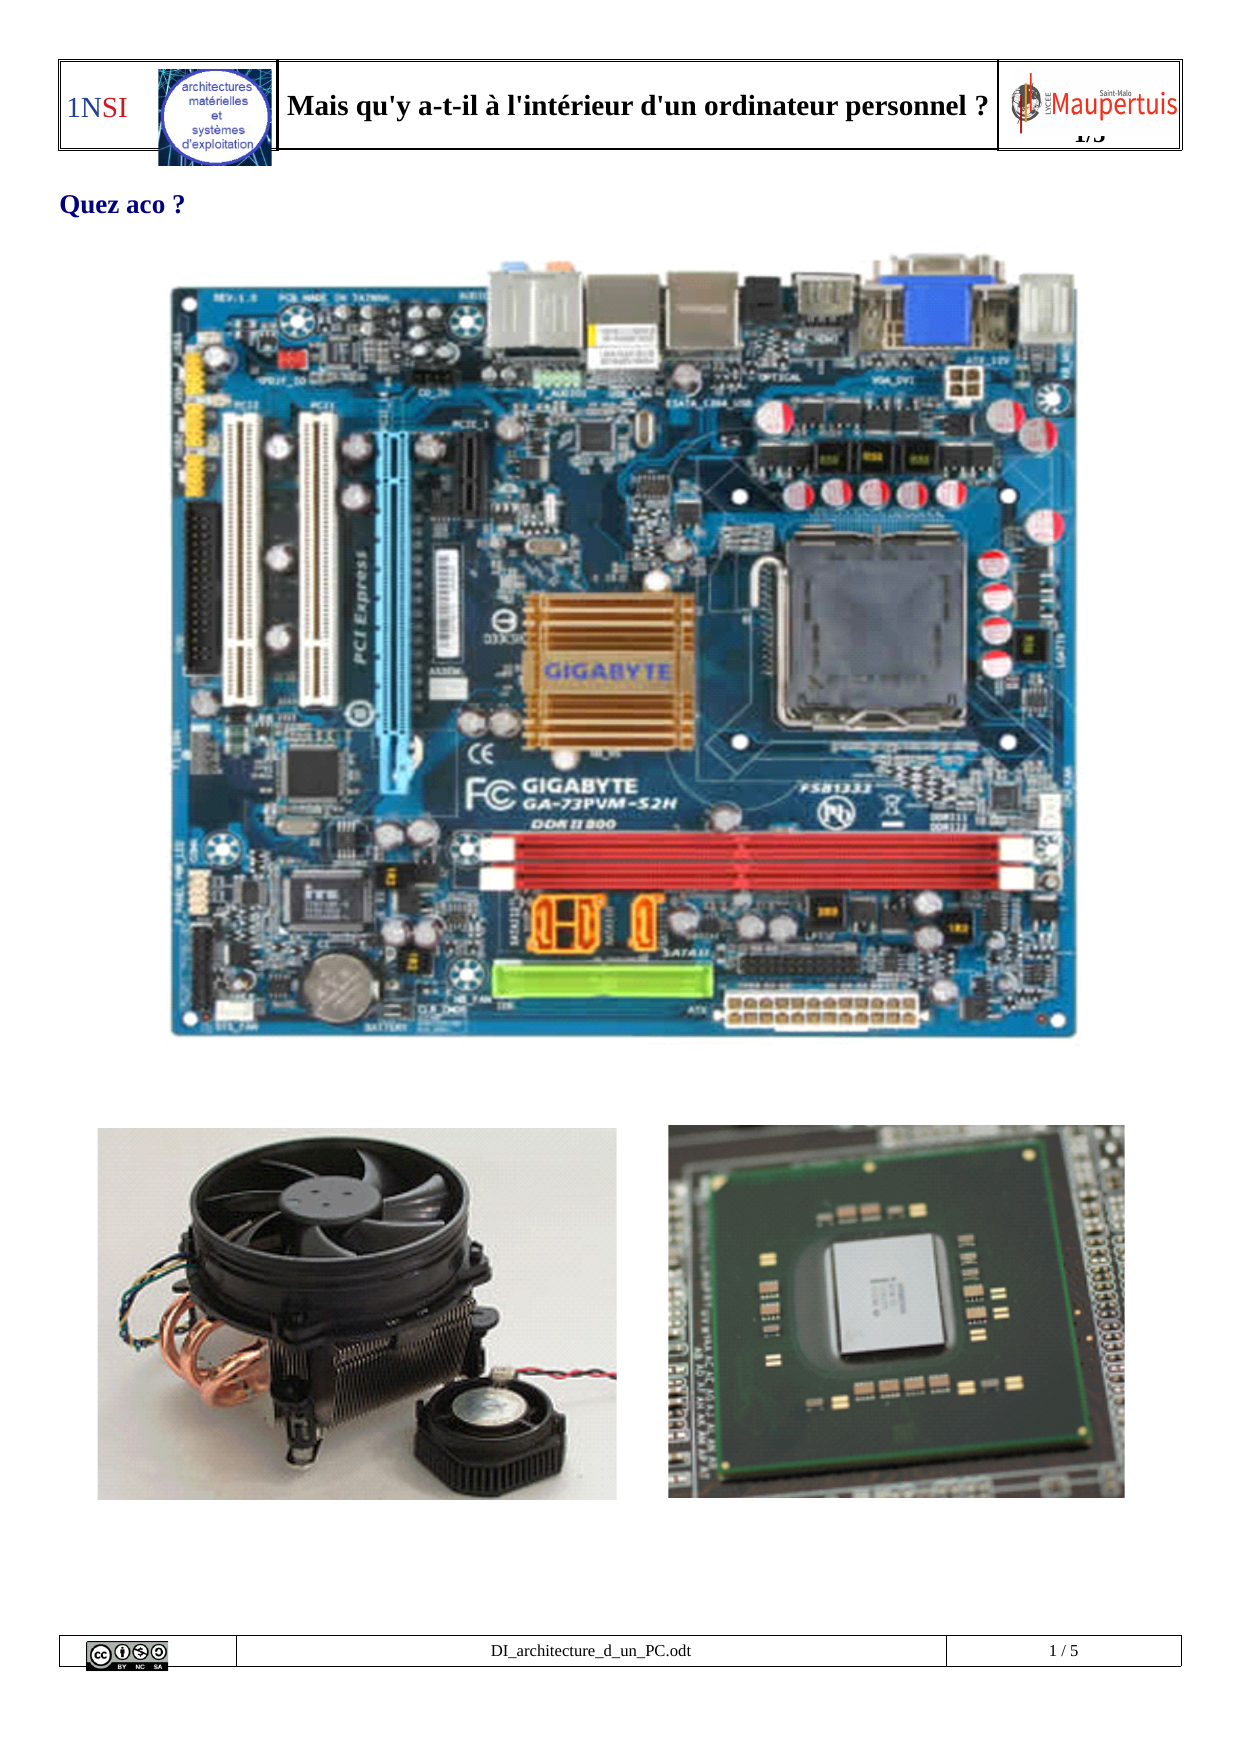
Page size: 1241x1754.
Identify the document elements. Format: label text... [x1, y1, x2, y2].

picture [1011, 70, 1179, 136]
picture [158, 69, 272, 166]
picture [86, 1641, 169, 1672]
text Quez aco ? [59, 188, 1181, 219]
